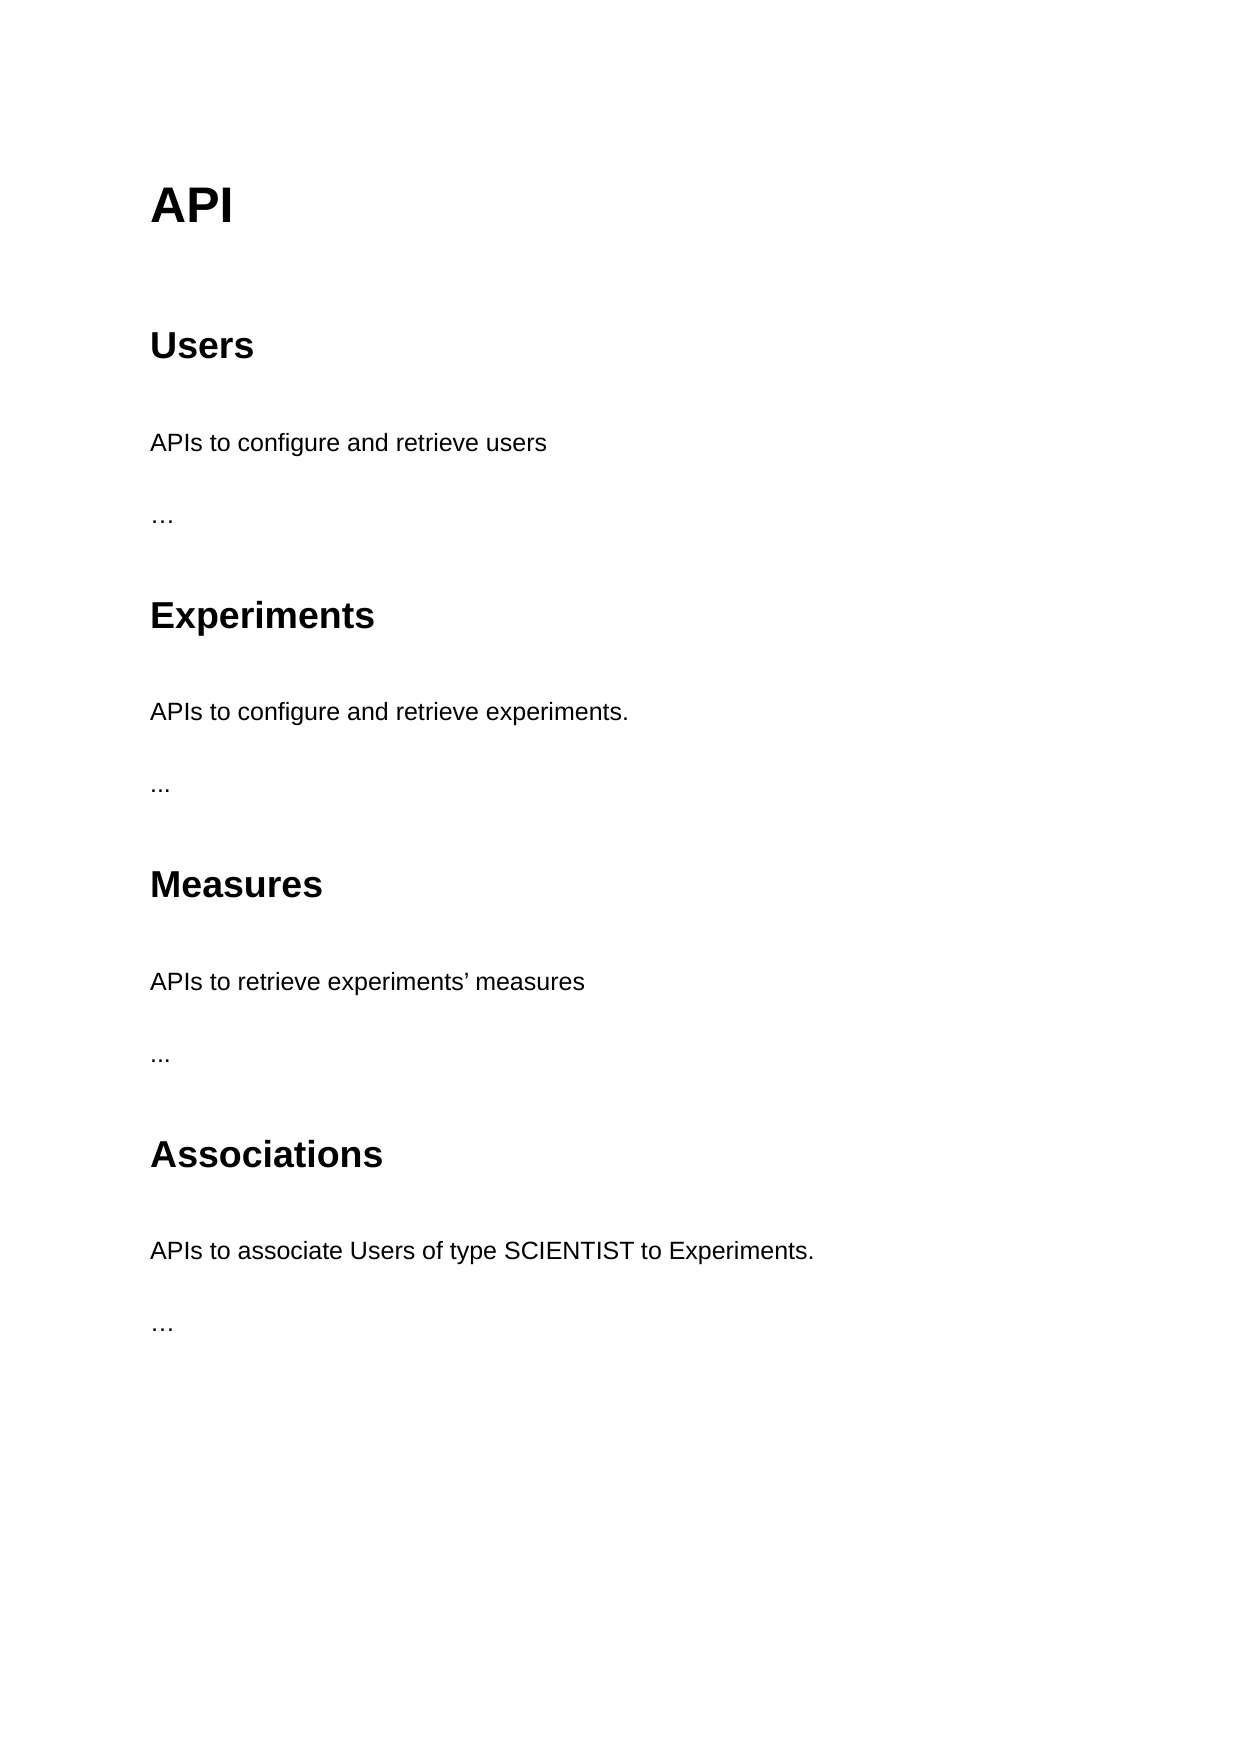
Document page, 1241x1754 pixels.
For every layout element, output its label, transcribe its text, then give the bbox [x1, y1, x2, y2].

subtitle Measures [150, 862, 1091, 906]
subtitle API [150, 175, 1091, 232]
subtitle Associations [150, 1132, 1091, 1175]
text … [150, 1308, 1091, 1337]
text APIs to associate Users of type SCIENTIST to Experiments. [150, 1236, 1091, 1265]
text APIs to retrieve experiments’ measures [150, 967, 1091, 996]
text APIs to configure and retrieve experiments. [150, 697, 1091, 726]
text APIs to configure and retrieve users [150, 428, 1091, 457]
subtitle Experiments [150, 593, 1091, 636]
text ... [150, 769, 1091, 798]
subtitle Users [150, 323, 1091, 367]
text ... [150, 1039, 1091, 1068]
text … [150, 500, 1091, 529]
